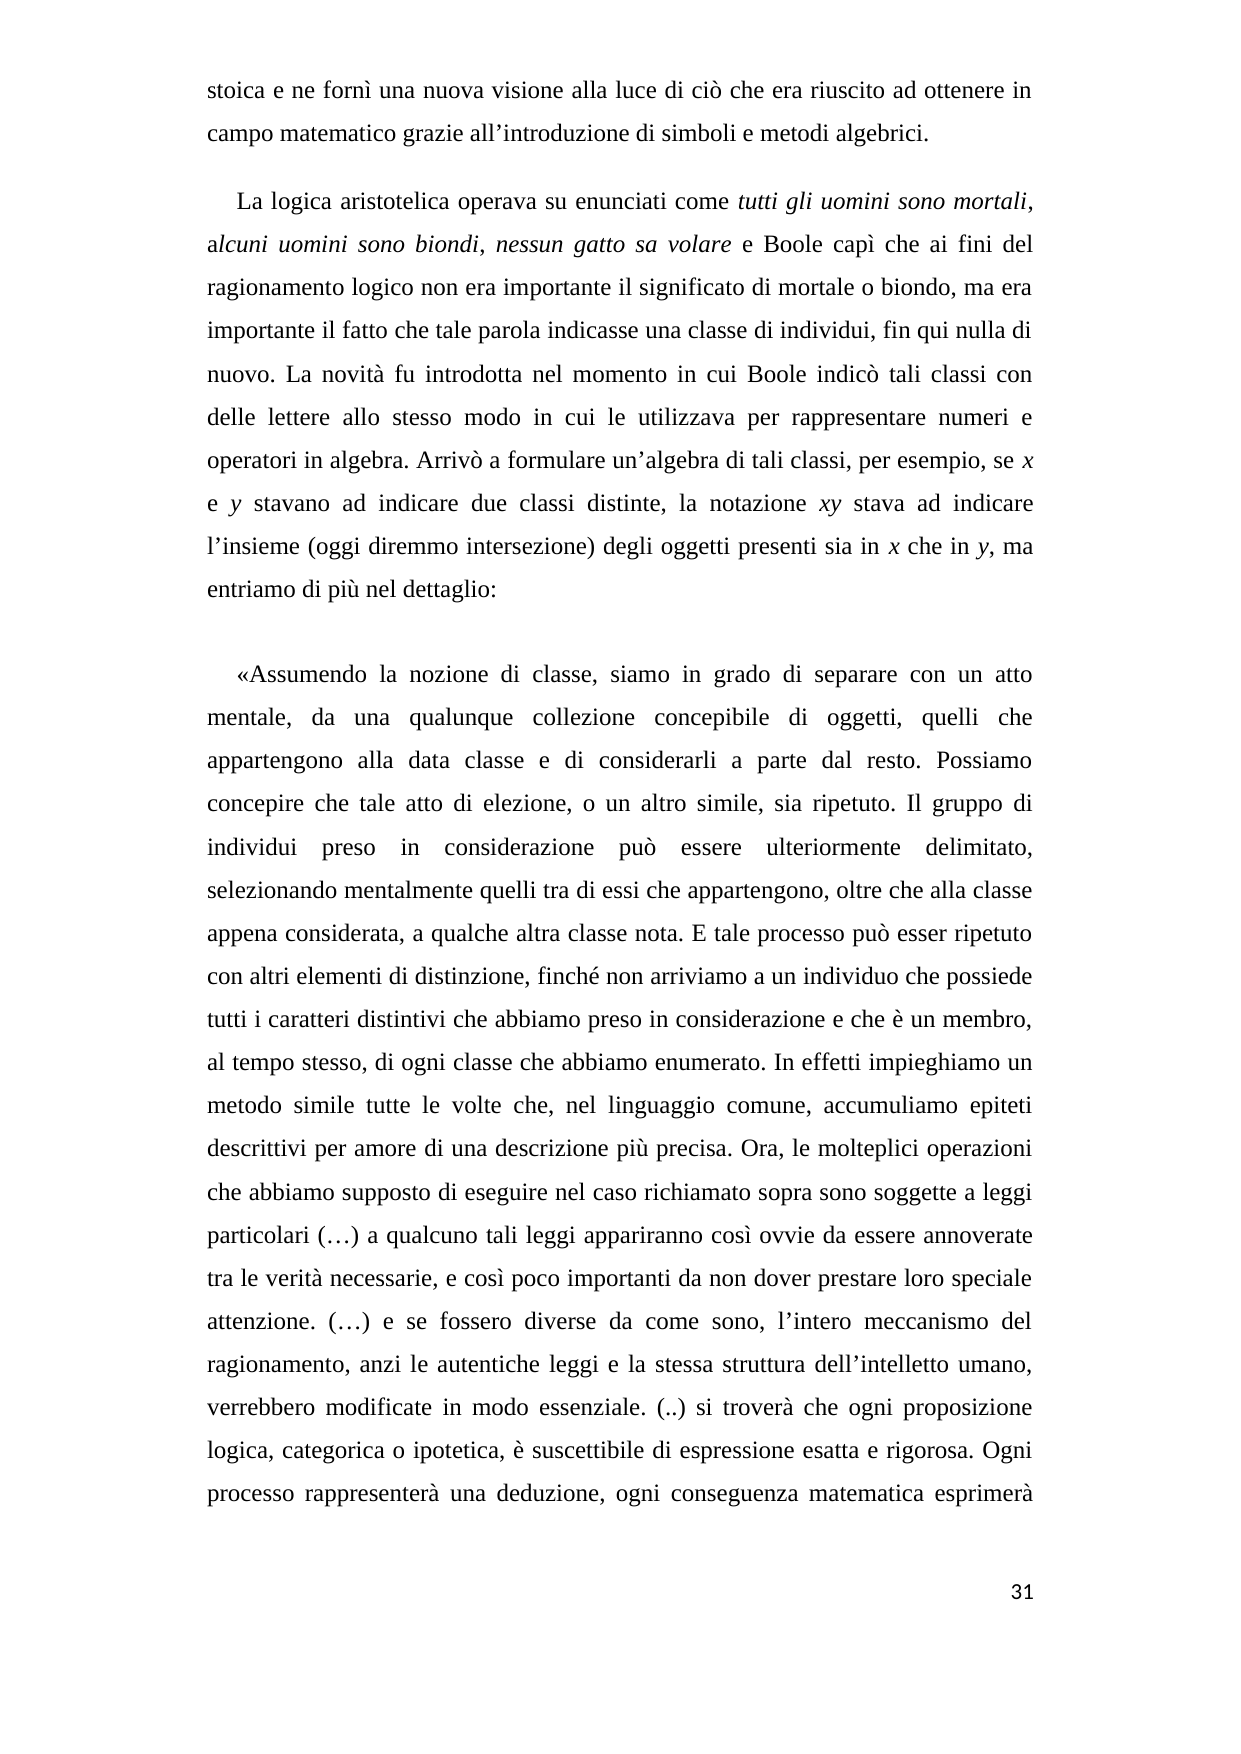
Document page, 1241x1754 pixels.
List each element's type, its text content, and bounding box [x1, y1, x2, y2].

text «Assumendo la nozione di classe, siamo in grado di separare con un atto mentale, da una qualunque collezione concepibile di oggetti, quelli che appartengono alla data classe e di considerarli a parte dal resto. Possiamo concepire che tale atto di elezione, o un altro simile, sia ripetuto. Il gruppo di individui preso in considerazione può essere ulteriormente delimitato, selezionando mentalmente quelli tra di essi che appartengono, oltre che alla classe appena considerata, a qualche altra classe nota. E tale processo può esser ripetuto con altri elementi di distinzione, finché non arriviamo a un individuo che possiede tutti i caratteri distintivi che abbiamo preso in considerazione e che è un membro, al tempo stesso, di ogni classe che abbiamo enumerato. In effetti impieghiamo un metodo simile tutte le volte che, nel linguaggio comune, accumuliamo epiteti descrittivi per amore di una descrizione più precisa. Ora, le molteplici operazioni che abbiamo supposto di eseguire nel caso richiamato sopra sono soggette a leggi particolari (…) a qualcuno tali leggi appariranno così ovvie da essere annoverate tra le verità necessarie, e così poco importanti da non dover prestare loro speciale attenzione. (…) e se fossero diverse da come sono, l’intero meccanismo del ragionamento, anzi le autentiche leggi e la stessa struttura dell’intelletto umano, verrebbero modificate in modo essenziale. (..) si troverà che ogni proposizione logica, categorica o ipotetica, è suscettibile di espressione esatta e rigorosa. Ogni processo rappresenterà una deduzione, ogni conseguenza matematica esprimerà [207, 659, 1033, 1507]
text La logica aristotelica operava su enunciati come tutti gli uomini sono mortali, alcuni uomini sono biondi, nessun gatto sa volare e Boole capì che ai fini del ragionamento logico non era importante il significato di mortale o biondo, ma era importante il fatto che tale parola indicasse una classe di individui, fin qui nulla di nuovo. La novità fu introdotta nel momento in cui Boole indicò tali classi con delle lettere allo stesso modo in cui le utilizzava per rappresentare numeri e operatori in algebra. Arrivò a formulare un’algebra di tali classi, per esempio, se x e y stavano ad indicare due classi distinte, la notazione xy stava ad indicare l’insieme (oggi diremmo intersezione) degli oggetti presenti sia in x che in y, ma entriamo di più nel dettaglio: [207, 186, 1033, 603]
text stoica e ne fornì una nuova visione alla luce di ciò che era riuscito ad ottenere in campo matematico grazie all’introduzione di simboli e metodi algebrici. [207, 75, 1033, 147]
